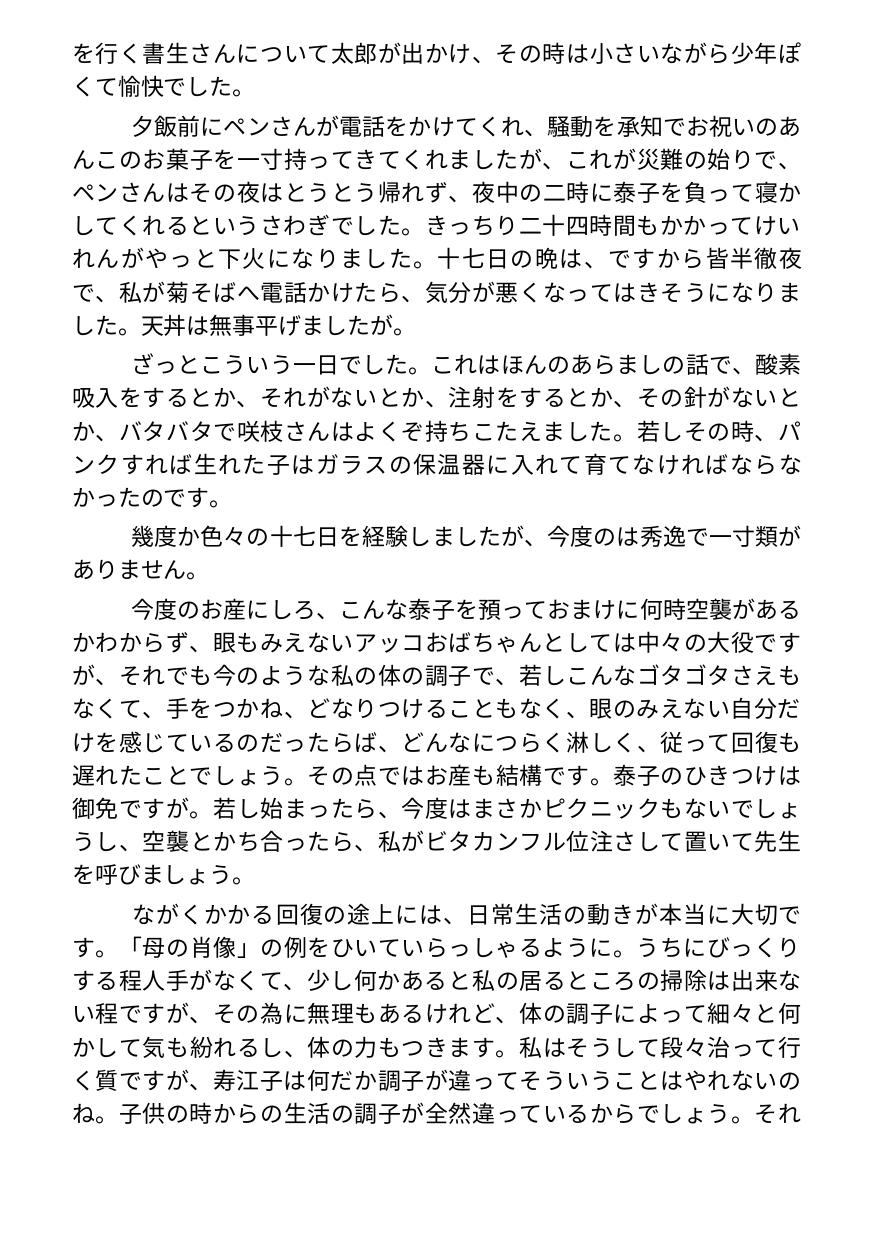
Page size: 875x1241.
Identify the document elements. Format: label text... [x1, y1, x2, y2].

text 夕飯前にペンさんが電話をかけてくれ、騒動を承知でお祝いのあんこのお菓子を一寸持ってきてくれましたが、これが災難の始りで、ペンさんはその夜はとうとう帰れず、夜中の二時に泰子を負って寝かしてくれるというさわぎでした。きっちり二十四時間もかかってけいれんがやっと下火になりました。十七日の晩は、ですから皆半徹夜で、私が菊そばへ電話かけたら、気分が悪くなってはきそうになりました。天丼は無事平げましたが。 [72, 108, 802, 341]
text ながくかかる回復の途上には、日常生活の動きが本当に大切です。「母の肖像」の例をひいていらっしゃるように。うちにびっくりする程人手がなくて、少し何かあると私の居るところの掃除は出来ない程ですが、その為に無理もあるけれど、体の調子によって細々と何かして気も紛れるし、体の力もつきます。私はそうして段々治って行く質ですが、寿江子は何だか調子が違ってそういうことはやれないのね。子供の時からの生活の調子が全然違っているからでしょう。それ [72, 896, 802, 1129]
text 幾度か色々の十七日を経験しましたが、今度のは秀逸で一寸類がありません。 [72, 519, 802, 586]
text ざっとこういう一日でした。これはほんのあらましの話で、酸素吸入をするとか、それがないとか、注射をするとか、その針がないとか、バタバタで咲枝さんはよくぞ持ちこたえました。若しその時、パンクすれば生れた子はガラスの保温器に入れて育てなければならなかったのです。 [72, 347, 802, 513]
text 今度のお産にしろ、こんな泰子を預っておまけに何時空襲があるかわからず、眼もみえないアッコおばちゃんとしては中々の大役ですが、それでも今のような私の体の調子で、若しこんなゴタゴタさえもなくて、手をつかね、どなりつけることもなく、眼のみえない自分だけを感じているのだったらば、どんなにつらく淋しく、従って回復も遅れたことでしょう。その点ではお産も結構です。泰子のひきつけは御免ですが。若し始まったら、今度はまさかピクニックもないでしょうし、空襲とかち合ったら、私がビタカンフル位注さして置いて先生を呼びましょう。 [72, 591, 802, 891]
text を行く書生さんについて太郎が出かけ、その時は小さいながら少年ぽくて愉快でした。 [72, 36, 802, 102]
